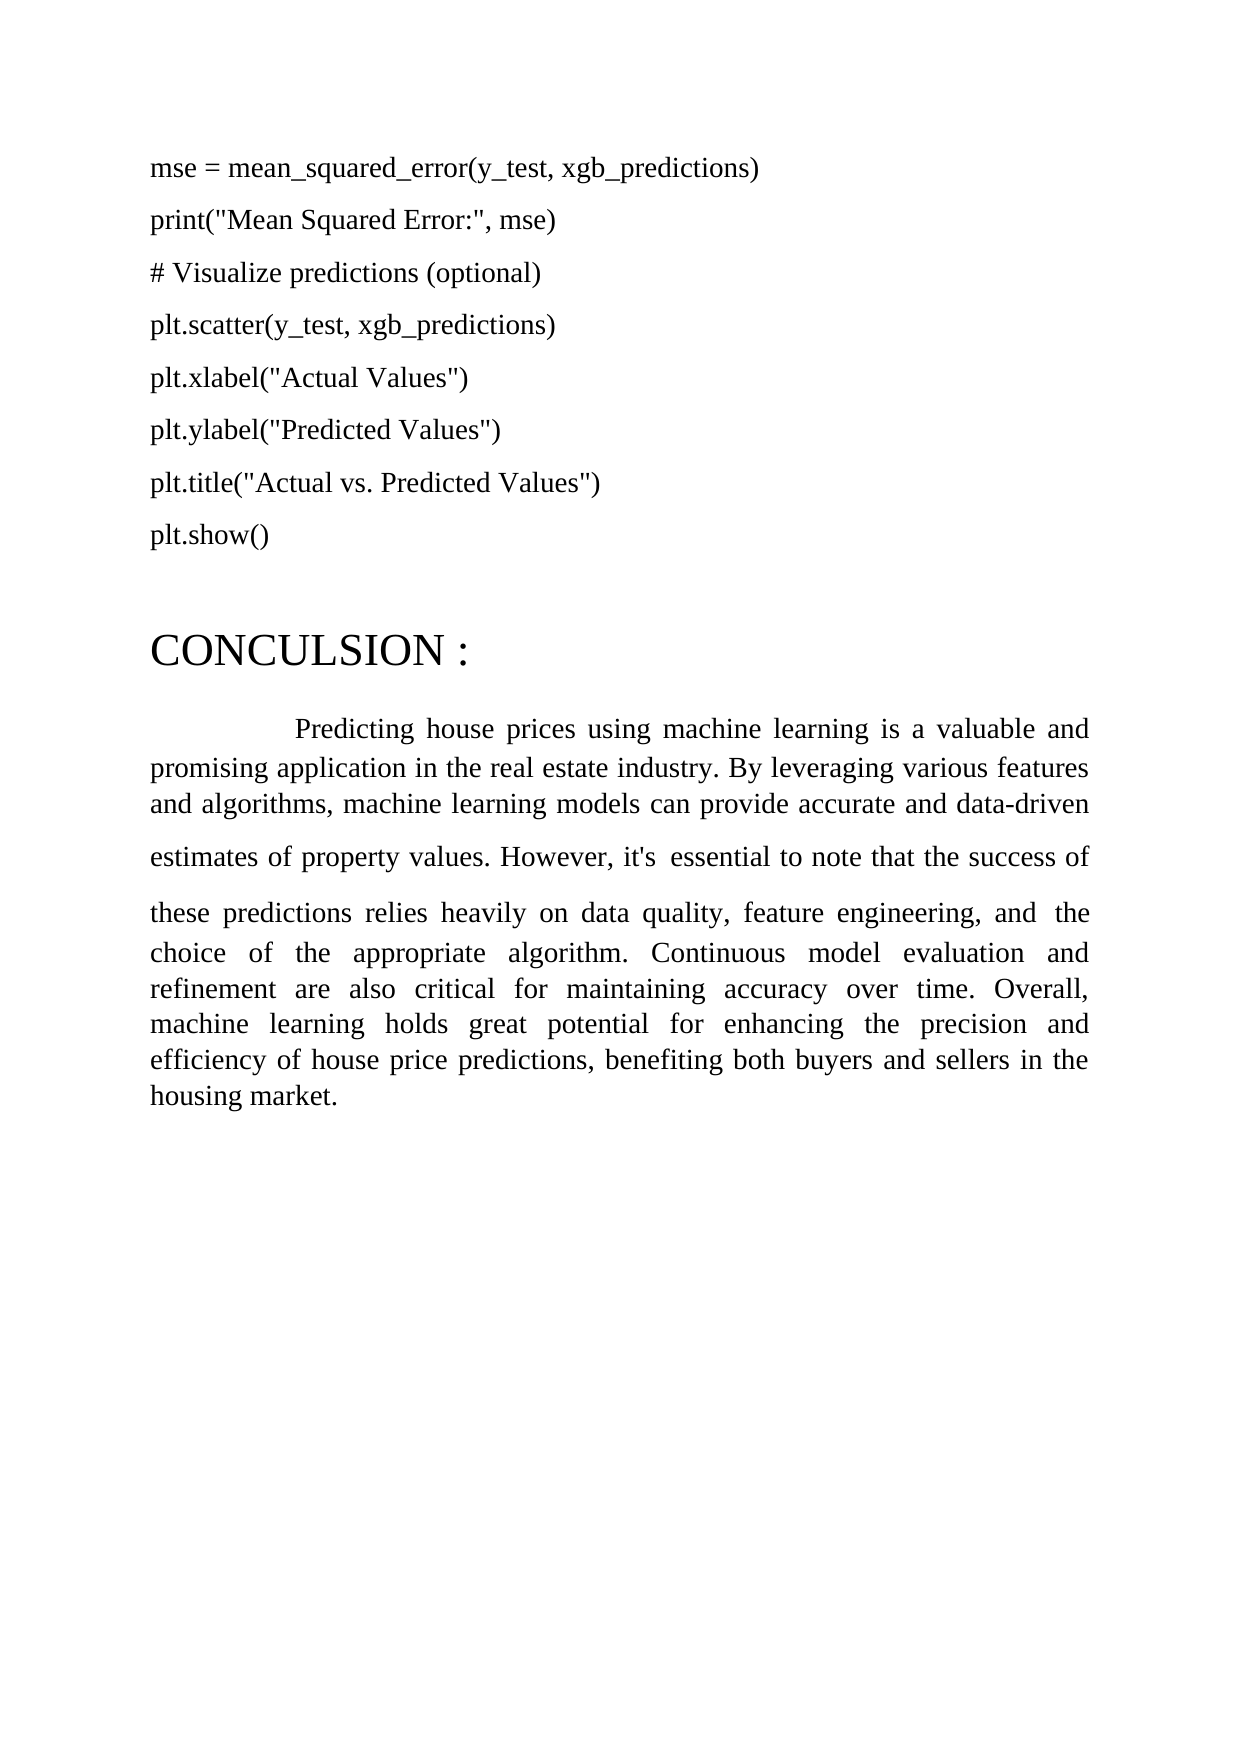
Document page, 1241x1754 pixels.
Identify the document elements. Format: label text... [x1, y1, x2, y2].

text plt.xlabel("Actual Values") [150, 360, 1090, 393]
text plt.show() [150, 517, 1090, 551]
text print("Mean Squared Error:", mse) [150, 202, 1090, 236]
text Predicting house prices using machine learning is a valuable and promising application in the real estate industry. By leveraging various features and algorithms, machine learning models can provide accurate and data-driven estimates of property values. However, it's essential to note that the success of these predictions relies heavily on data quality, feature engineering, and the choice of the appropriate algorithm. Continuous model evaluation and refinement are also critical for maintaining accuracy over time. Overall, machine learning holds great potential for enhancing the precision and efficiency of house price predictions, benefiting both buyers and sellers in the housing market. [150, 696, 1090, 1112]
text CONCULSION : [150, 622, 1090, 675]
text plt.scatter(y_test, xgb_predictions) [150, 307, 1090, 341]
text mse = mean_squared_error(y_test, xgb_predictions) [150, 150, 1090, 183]
text # Visualize predictions (optional) [150, 255, 1090, 288]
text plt.ylabel("Predicted Values") [150, 412, 1090, 446]
text plt.title("Actual vs. Predicted Values") [150, 465, 1090, 498]
